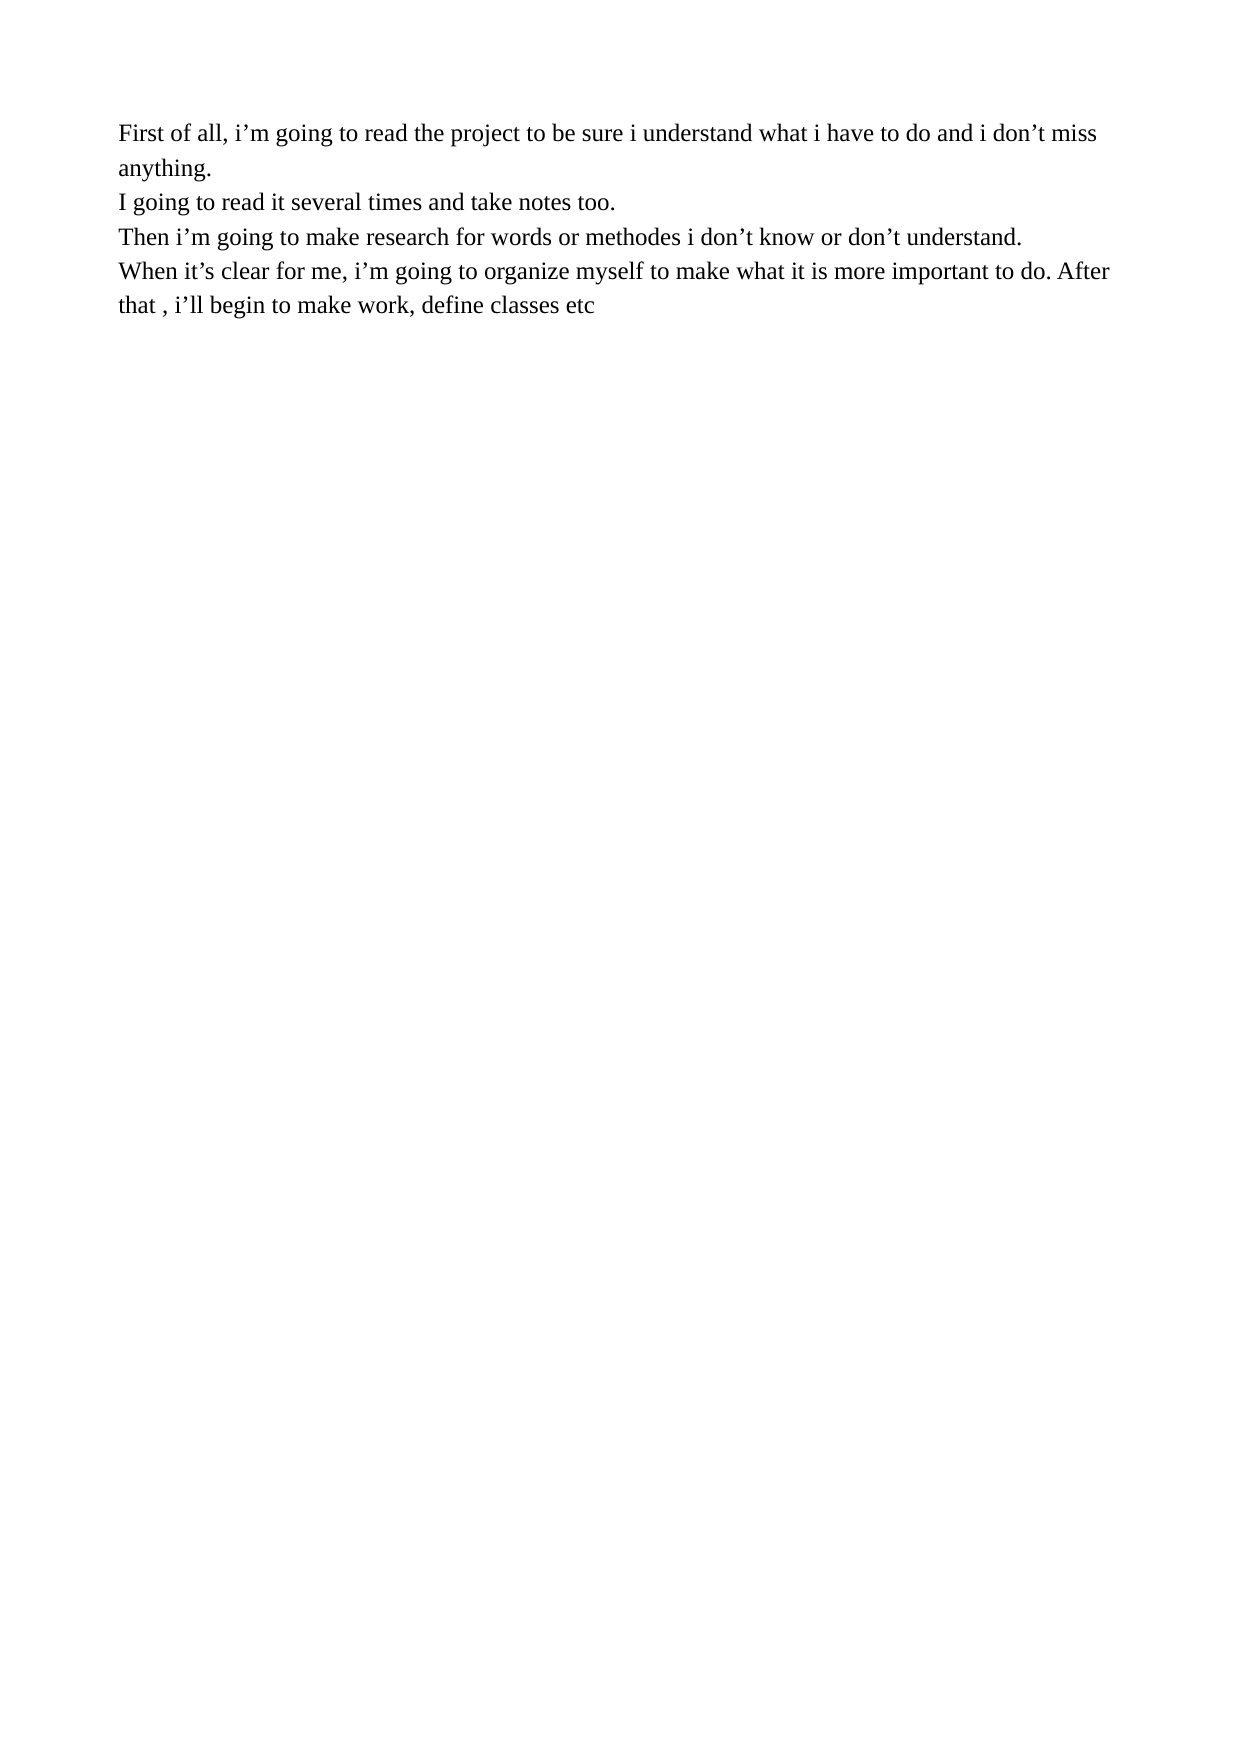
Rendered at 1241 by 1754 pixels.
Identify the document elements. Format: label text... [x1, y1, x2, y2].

text First of all, i’m going to read the project to be sure i understand what i have to do and i don’t miss anything. [118, 118, 1122, 181]
text I going to read it several times and take notes too. [118, 187, 1122, 216]
text Then i’m going to make research for words or methodes i don’t know or don’t understand. [118, 222, 1122, 250]
text When it’s clear for me, i’m going to organize myself to make what it is more important to do. After that , i’ll begin to make work, define classes etc [118, 256, 1122, 319]
